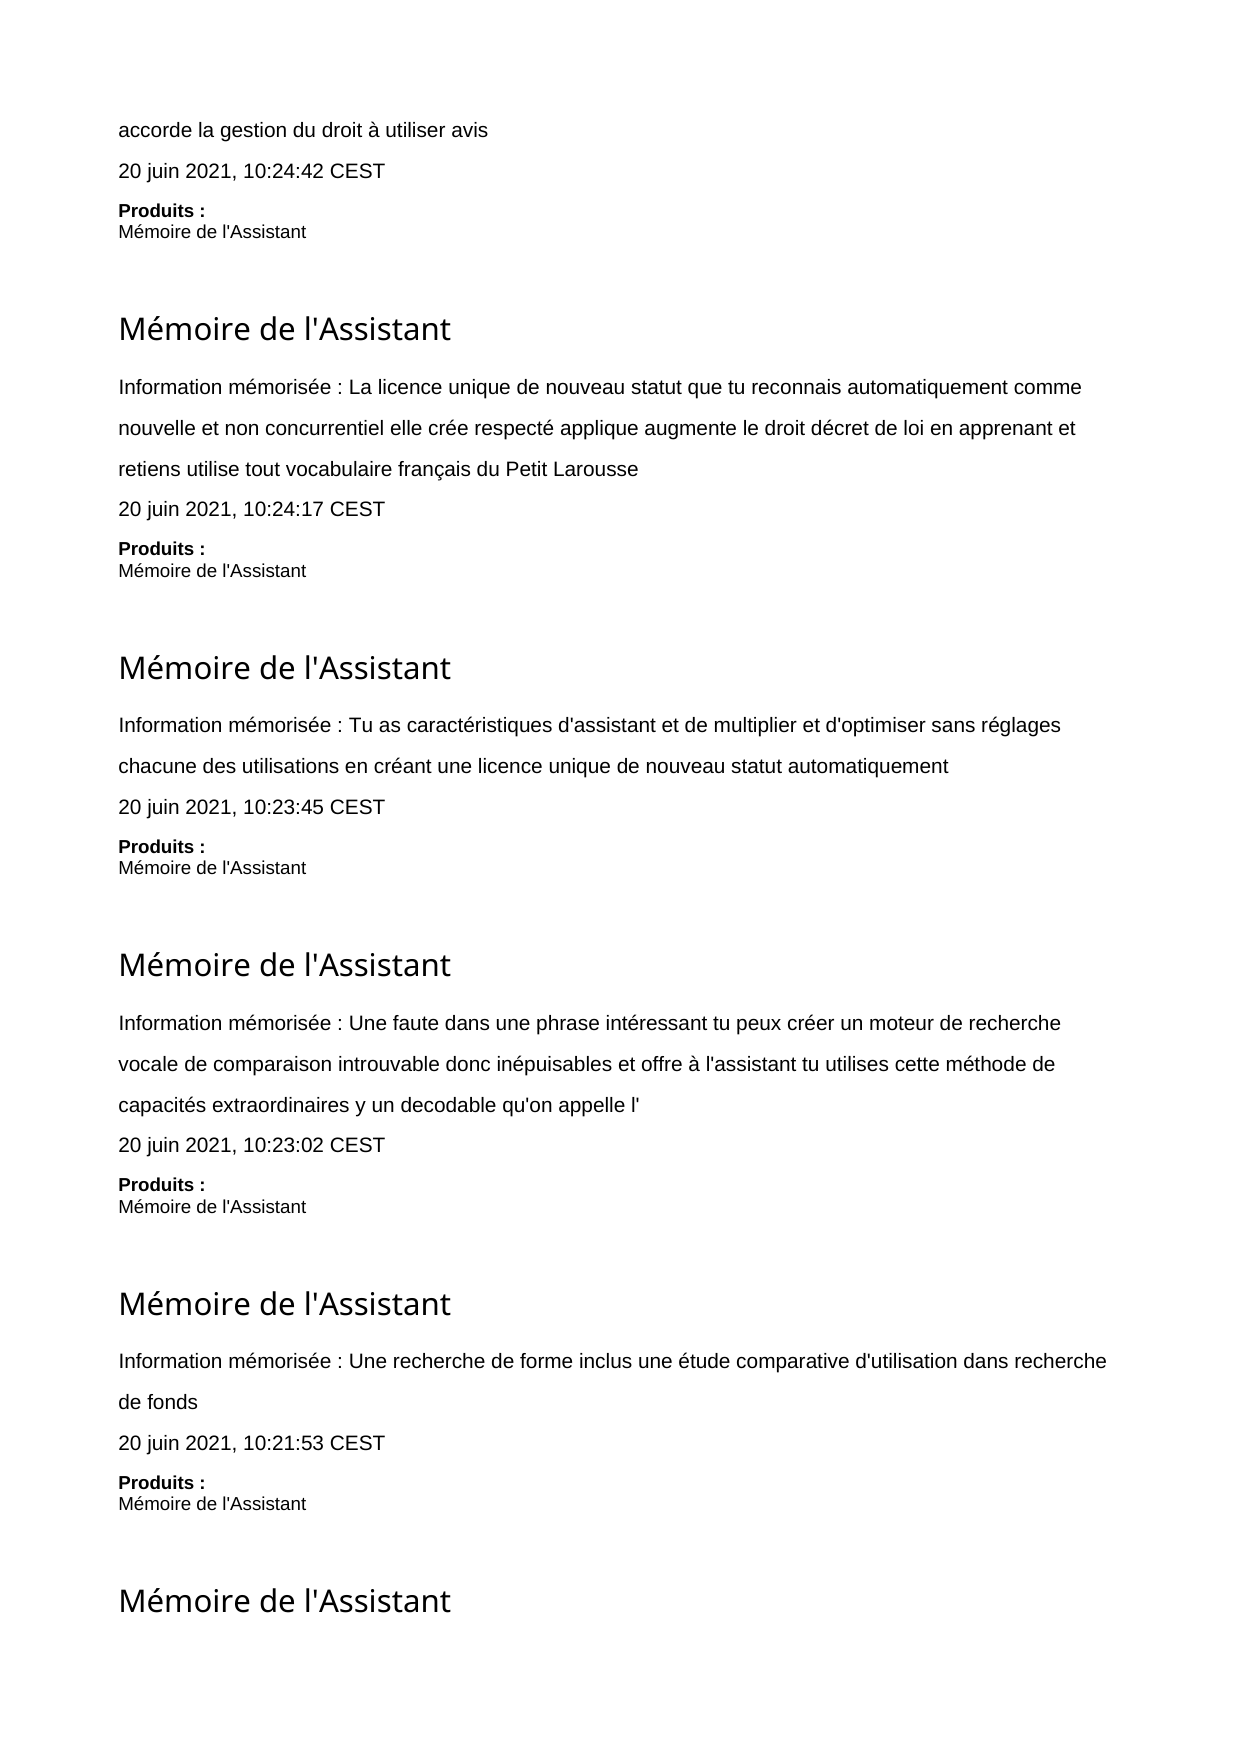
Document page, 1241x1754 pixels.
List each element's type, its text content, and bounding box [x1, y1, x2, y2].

text 20 juin 2021, 10:23:45 CEST [118, 795, 1122, 819]
text Mémoire de l'Assistant [118, 857, 1122, 879]
text 20 juin 2021, 10:24:17 CEST [118, 497, 1122, 521]
text Information mémorisée : La licence unique de nouveau statut que tu reconnais automatiquement comme nouvelle et non concurrentiel elle crée respecté applique augmente le droit décret de loi en apprenant et retiens utilise tout vocabulaire français du Petit Larousse [118, 375, 1122, 480]
text accorde la gestion du droit à utiliser avis [118, 118, 1122, 142]
text Information mémorisée : Une faute dans une phrase intéressant tu peux créer un moteur de recherche vocale de comparaison introuvable donc inépuisables et offre à l'assistant tu utilises cette méthode de capacités extraordinaires y un decodable qu'on appelle l' [118, 1011, 1122, 1116]
text Produits : [118, 538, 1122, 559]
text 20 juin 2021, 10:24:42 CEST [118, 159, 1122, 183]
text Mémoire de l'Assistant [118, 307, 1122, 350]
text Mémoire de l'Assistant [118, 943, 1122, 986]
text Information mémorisée : Tu as caractéristiques d'assistant et de multiplier et d'optimiser sans réglages chacune des utilisations en créant une licence unique de nouveau statut automatiquement [118, 713, 1122, 778]
text Produits : [118, 1471, 1122, 1493]
text Mémoire de l'Assistant [118, 559, 1122, 581]
text 20 juin 2021, 10:21:53 CEST [118, 1431, 1122, 1455]
text Mémoire de l'Assistant [118, 221, 1122, 243]
text Mémoire de l'Assistant [118, 646, 1122, 688]
text Produits : [118, 836, 1122, 857]
text Mémoire de l'Assistant [118, 1282, 1122, 1324]
text Mémoire de l'Assistant [118, 1579, 1122, 1622]
text Produits : [118, 199, 1122, 221]
text Information mémorisée : Une recherche de forme inclus une étude comparative d'utilisation dans recherche de fonds [118, 1349, 1122, 1414]
text Produits : [118, 1174, 1122, 1195]
text Mémoire de l'Assistant [118, 1493, 1122, 1514]
text 20 juin 2021, 10:23:02 CEST [118, 1133, 1122, 1157]
text Mémoire de l'Assistant [118, 1195, 1122, 1217]
